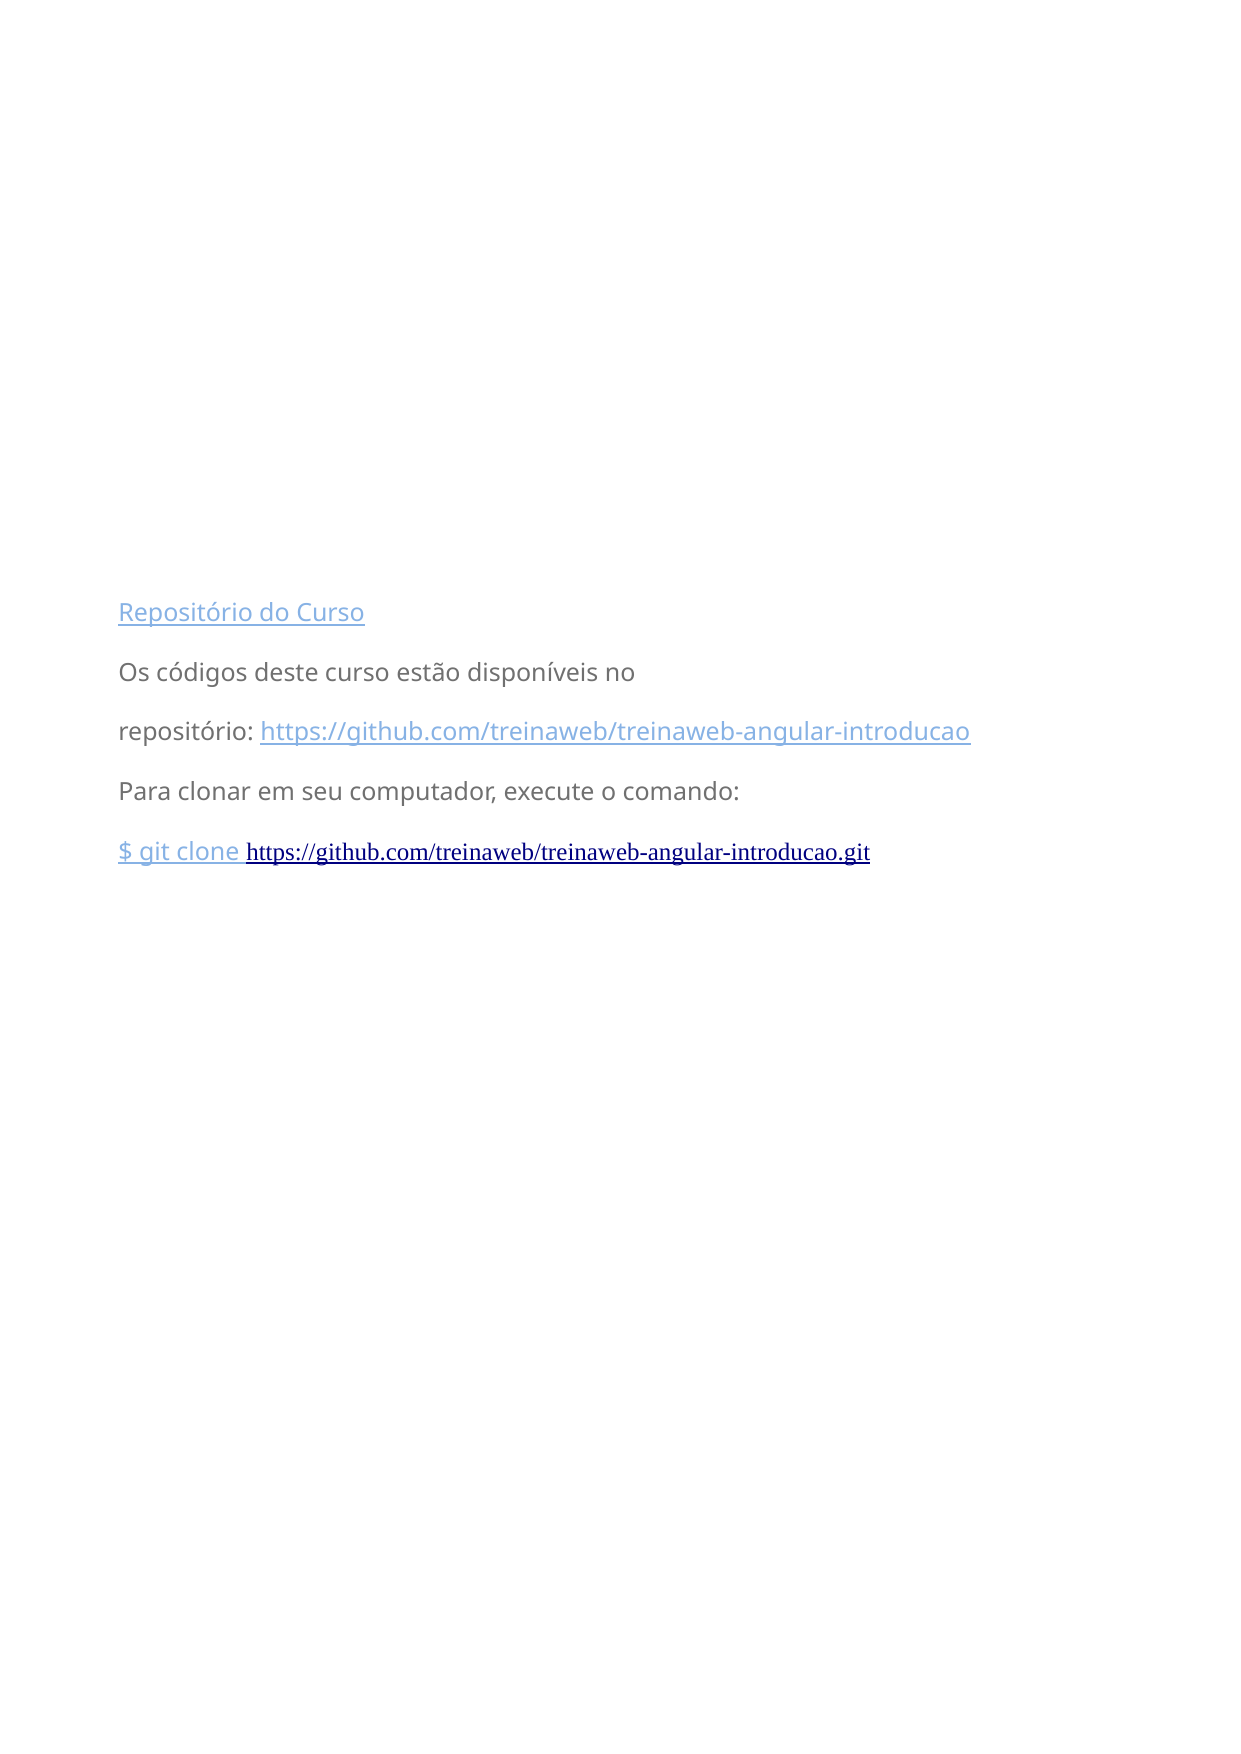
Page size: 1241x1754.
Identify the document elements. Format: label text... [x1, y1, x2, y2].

text $ git clone https://github.com/treinaweb/treinaweb-angular-introducao.git [118, 833, 1122, 867]
text Os códigos deste curso estão disponíveis no repositório: https://github.com/treinaweb/treinaweb-angular-introducao [118, 654, 1122, 748]
subtitle Repositório do Curso [118, 595, 1122, 629]
text Para clonar em seu computador, execute o comando: [118, 773, 1122, 808]
